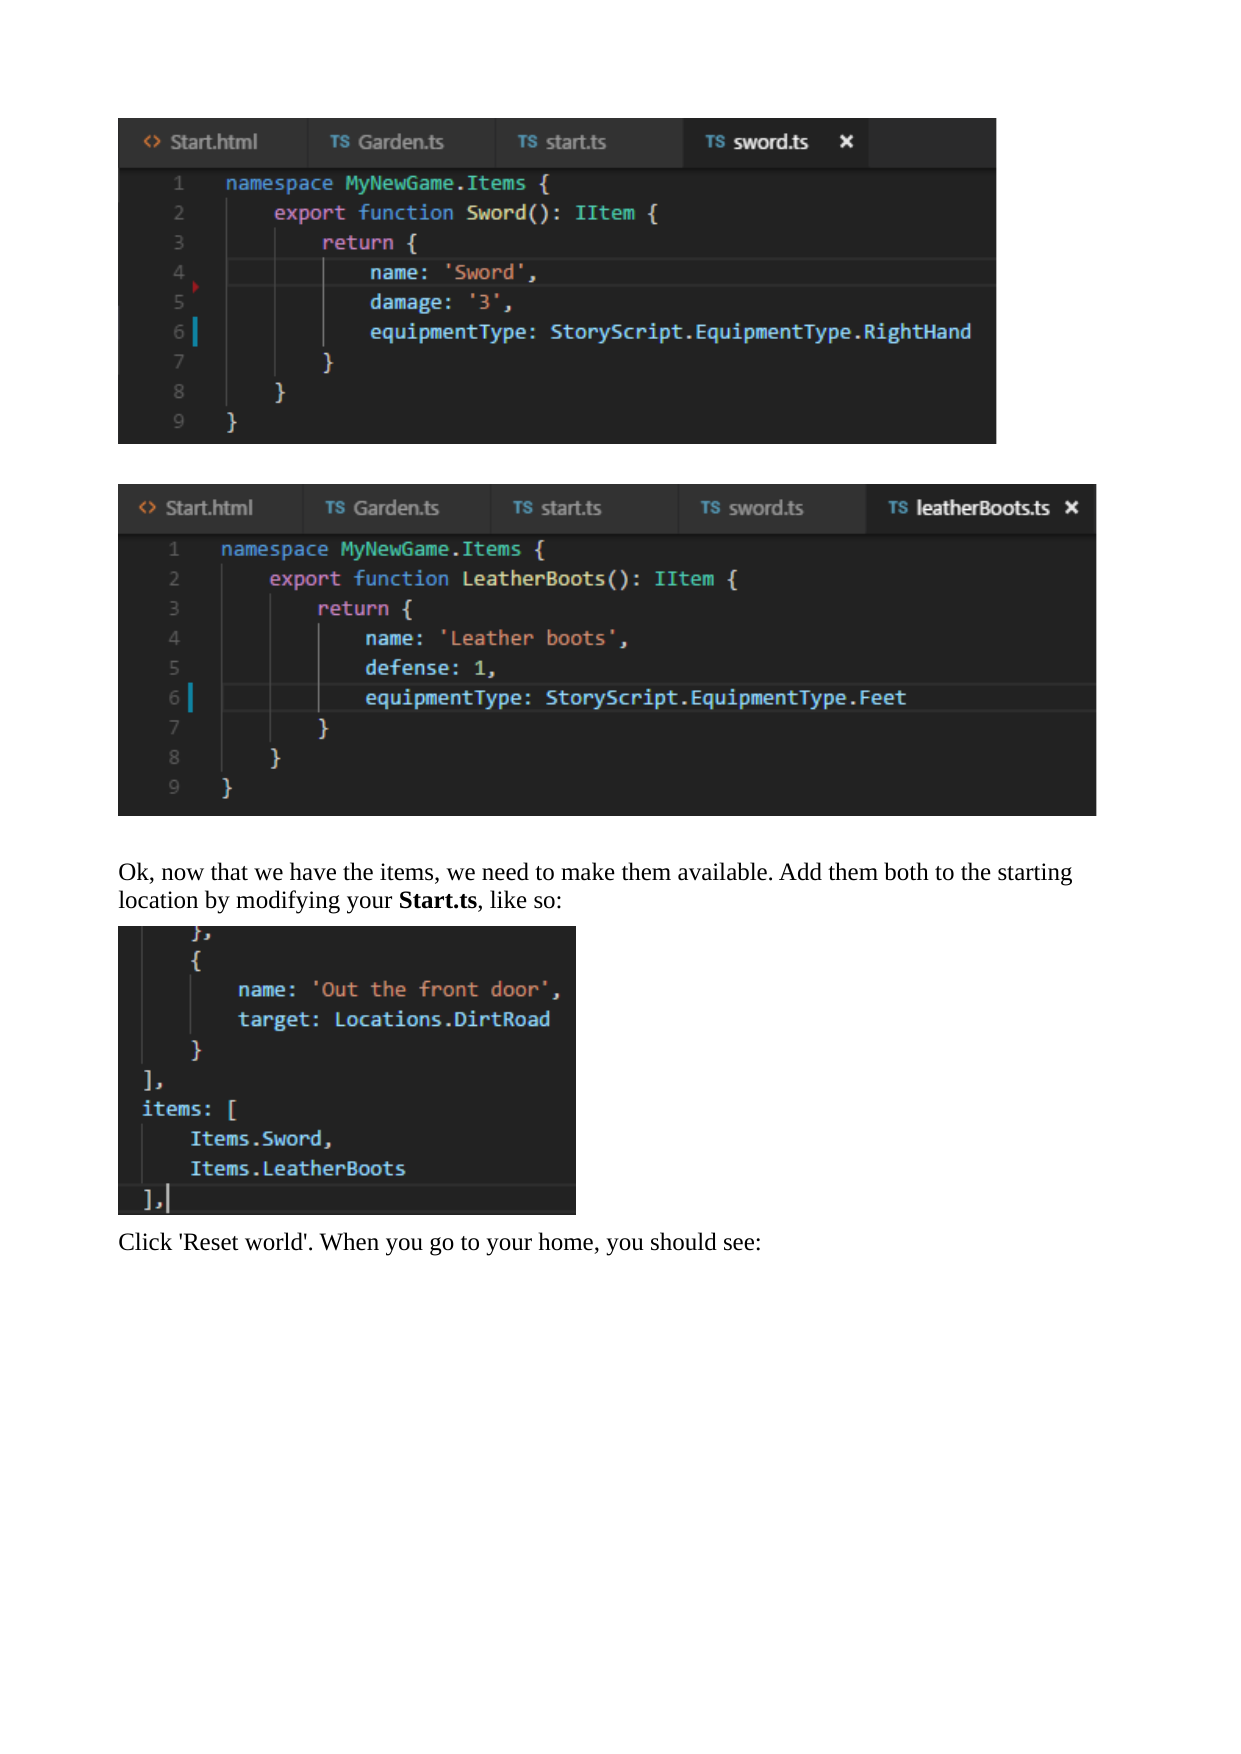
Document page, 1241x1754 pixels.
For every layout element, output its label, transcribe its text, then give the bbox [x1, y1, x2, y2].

picture [118, 926, 576, 1215]
text Ok, now that we have the items, we need to make them available. Add them both to the starting location by modifying your Start.ts, like so: [118, 857, 1122, 914]
picture [118, 484, 1097, 816]
text Click 'Reset world'. When you go to your home, you should see: [118, 1227, 1122, 1256]
picture [118, 118, 997, 444]
